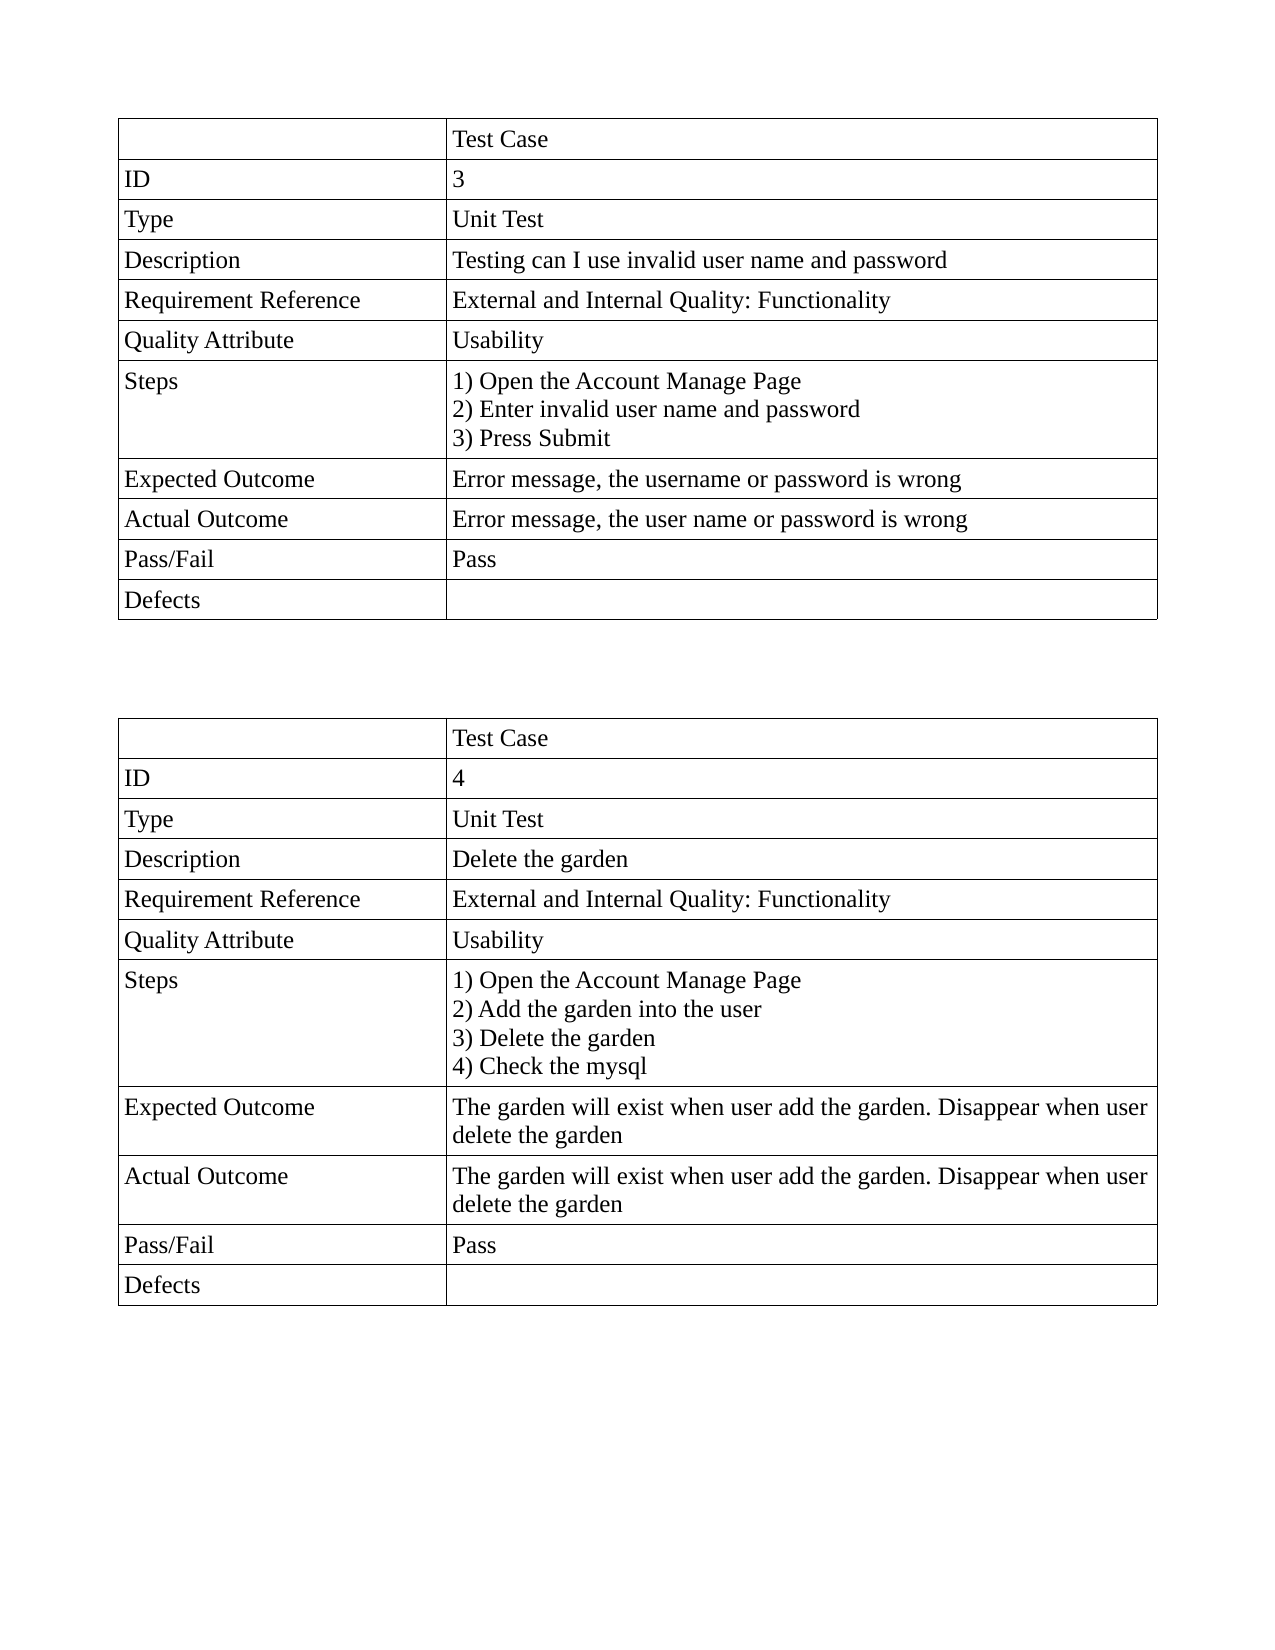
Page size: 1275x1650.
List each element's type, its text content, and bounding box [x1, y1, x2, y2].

table_header Defects [119, 1265, 446, 1305]
table_cell Delete the garden [447, 839, 1157, 879]
table_cell Requirement Reference [119, 280, 446, 320]
table_cell Pass [447, 540, 1157, 579]
table_cell Steps [119, 960, 446, 1086]
table_cell Usability [447, 920, 1157, 959]
table_header [447, 1265, 1157, 1305]
table_cell Unit Test [447, 799, 1157, 838]
table_cell The garden will exist when user add the garden. Disappear when user delete the garden [447, 1087, 1157, 1155]
table_cell Actual Outcome [119, 1156, 446, 1224]
table_cell Pass/Fail [119, 540, 446, 579]
table_cell ID [119, 160, 446, 199]
table_cell Pass [447, 1225, 1157, 1264]
table_cell Steps [119, 361, 446, 458]
table_cell Error message, the user name or password is wrong [447, 499, 1157, 538]
table_cell The garden will exist when user add the garden. Disappear when user delete the garden [447, 1156, 1157, 1224]
table_cell Type [119, 799, 446, 838]
table_cell Pass/Fail [119, 1225, 446, 1264]
table_cell Type [119, 200, 446, 239]
table_cell Quality Attribute [119, 920, 446, 959]
table_cell 3 [447, 160, 1157, 199]
table_cell Actual Outcome [119, 499, 446, 538]
table_header [119, 719, 446, 758]
table_cell Description [119, 839, 446, 879]
table_cell Expected Outcome [119, 459, 446, 498]
table_cell Unit Test [447, 200, 1157, 239]
table_header [119, 119, 446, 158]
table_cell External and Internal Quality: Functionality [447, 280, 1157, 320]
table_cell Expected Outcome [119, 1087, 446, 1155]
table_header Defects [119, 580, 446, 619]
table_cell Testing can I use invalid user name and password [447, 240, 1157, 279]
table_header [447, 580, 1157, 619]
table_cell Quality Attribute [119, 321, 446, 360]
table_cell Description [119, 240, 446, 279]
table_cell 1) Open the Account Manage Page 2) Add the garden into the user 3) Delete the garden 4) Check the mysql [447, 960, 1157, 1086]
table_cell External and Internal Quality: Functionality [447, 880, 1157, 919]
table_header Test Case [447, 719, 1157, 758]
table_cell Requirement Reference [119, 880, 446, 919]
table_header Test Case [447, 119, 1157, 158]
table_cell 4 [447, 759, 1157, 798]
table_cell Error message, the username or password is wrong [447, 459, 1157, 498]
table_cell ID [119, 759, 446, 798]
table_cell 1) Open the Account Manage Page 2) Enter invalid user name and password 3) Press Submit [447, 361, 1157, 458]
table_cell Usability [447, 321, 1157, 360]
